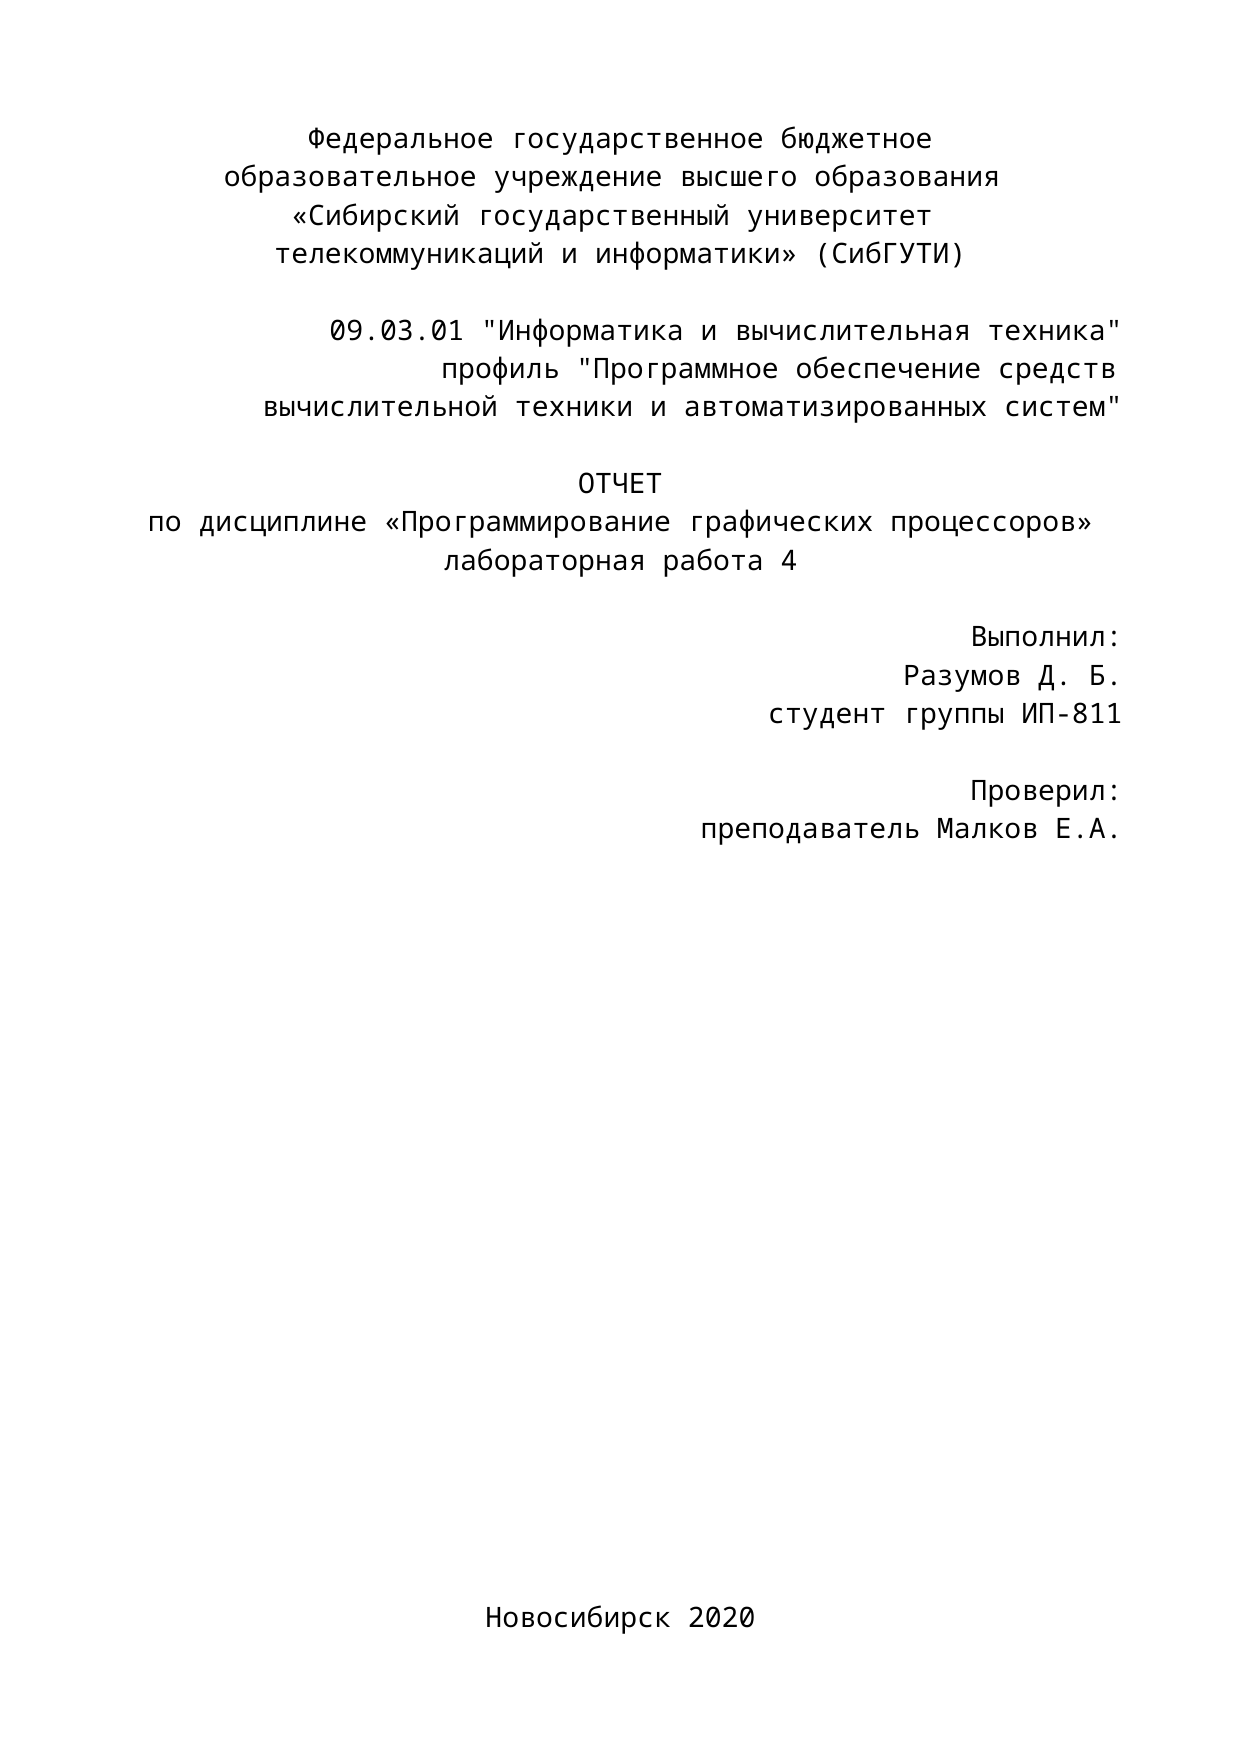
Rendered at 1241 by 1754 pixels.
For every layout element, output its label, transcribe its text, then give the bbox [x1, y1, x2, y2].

text Разумов Д. Б. [118, 655, 1122, 693]
text профиль "Программное обеспечение средств [118, 348, 1122, 386]
text Выполнил: [118, 616, 1122, 655]
text ОТЧЕТ [118, 463, 1122, 501]
text «Сибирский государственный университет [118, 195, 1122, 233]
text лабораторная работа 4 [118, 540, 1122, 578]
text образовательное учреждение высшего образования [118, 156, 1122, 195]
text вычислительной техники и автоматизированных систем" [118, 386, 1122, 425]
text Проверил: [118, 770, 1122, 808]
text по дисциплине «Программирование графических процессоров» [118, 501, 1122, 540]
text Федеральное государственное бюджетное [118, 118, 1122, 156]
text преподаватель Малков Е.А. [118, 808, 1122, 846]
text студент группы ИП-811 [118, 693, 1122, 731]
text 09.03.01 "Информатика и вычислительная техника" [118, 310, 1122, 348]
text телекоммуникаций и информатики» (СибГУТИ) [118, 233, 1122, 271]
